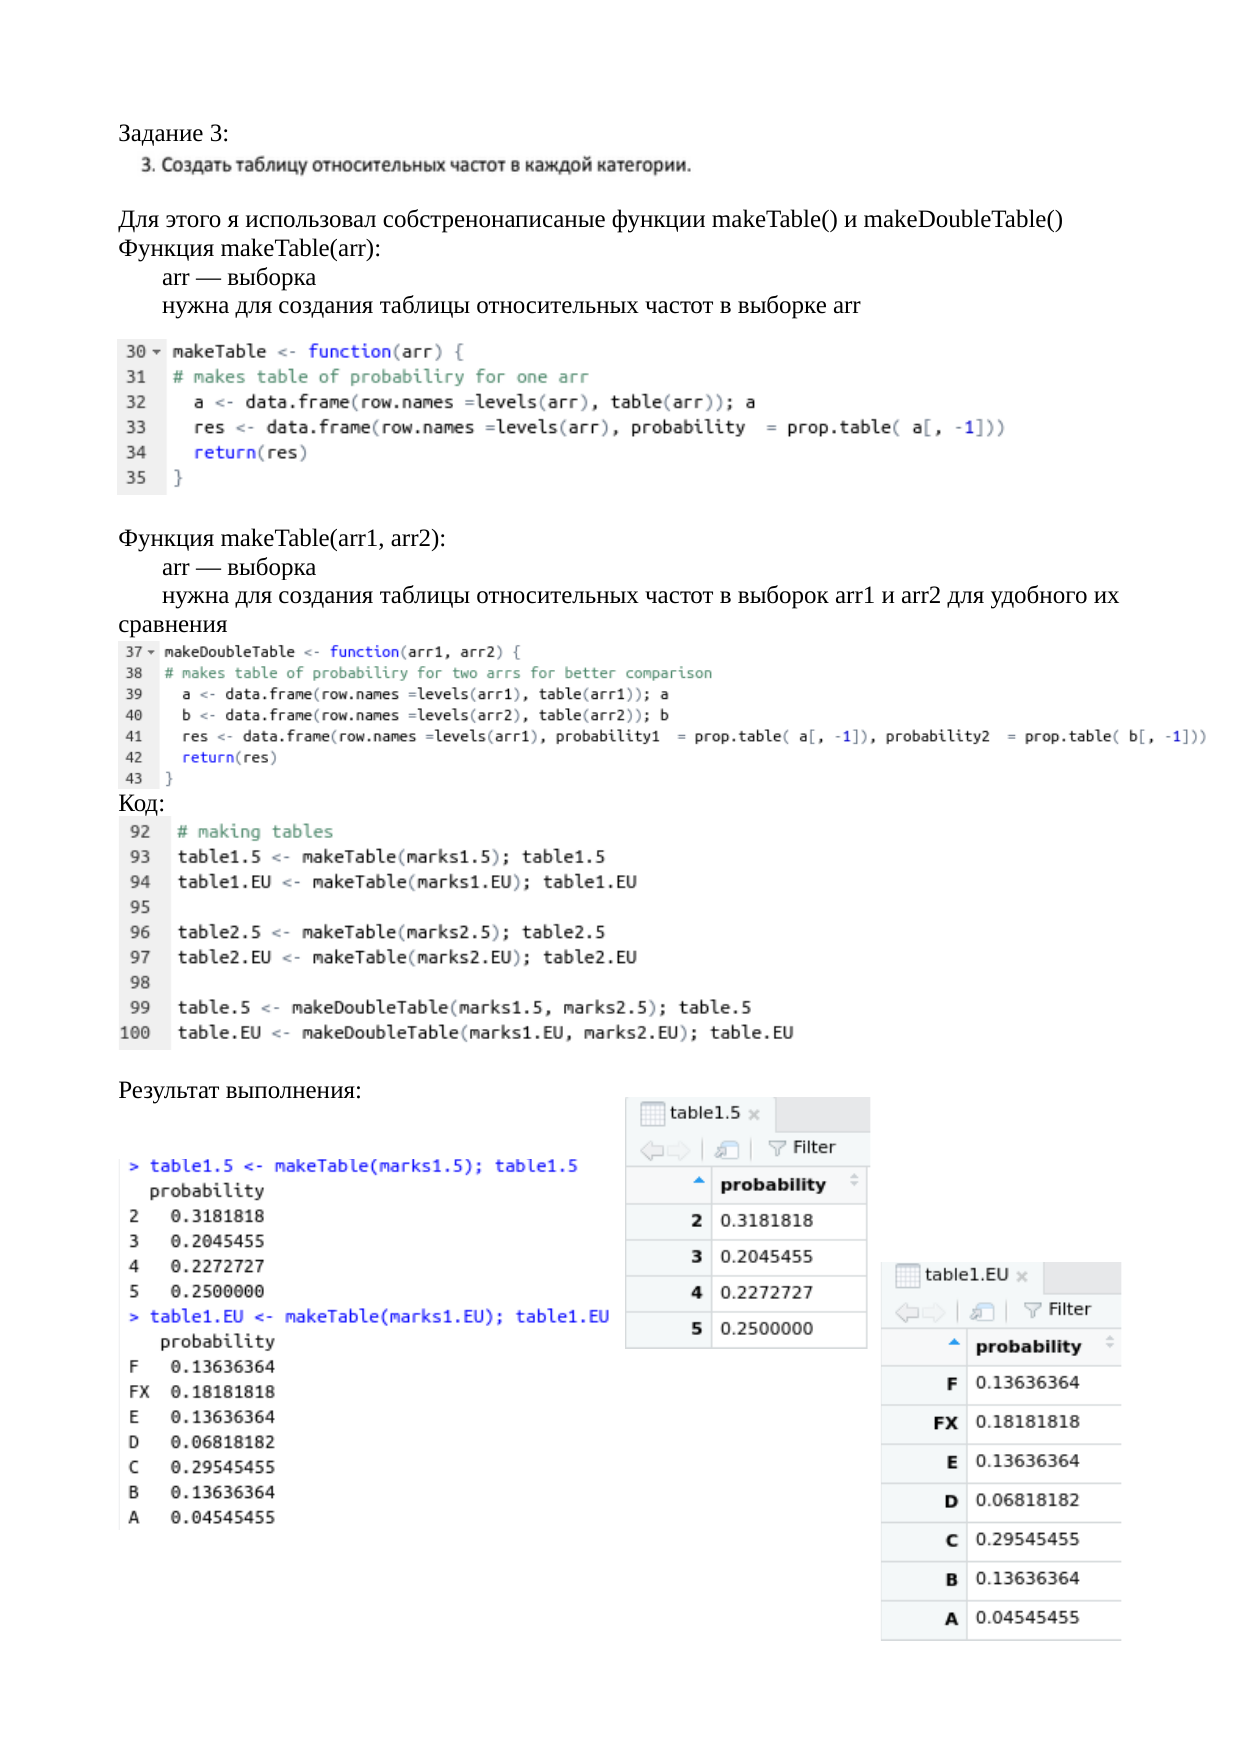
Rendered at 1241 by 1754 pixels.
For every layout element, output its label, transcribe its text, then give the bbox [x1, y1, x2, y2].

picture [122, 146, 708, 196]
text Функция makeTable(arr1, arr2): [118, 523, 1122, 552]
picture [118, 1097, 871, 1530]
text Функция makeTable(arr): [118, 233, 1122, 262]
picture [880, 1262, 1122, 1641]
picture [117, 339, 1014, 495]
text нужна для создания таблицы относительных частот в выборок arr1 и arr2 для удобного их сравнения [118, 580, 1122, 638]
picture [118, 641, 1241, 789]
text нужна для создания таблицы относительных частот в выборке arr [118, 291, 1122, 319]
text Задание 3: [118, 118, 1122, 147]
text arr — выборка [118, 262, 1122, 291]
text arr — выборка [118, 552, 1122, 580]
text Для этого я использовал собстренонаписаные функции makeTable() и makeDoubleTable() [118, 204, 1122, 233]
picture [118, 816, 798, 1050]
text Результат выполнения: [118, 1076, 1122, 1104]
text Код: [118, 789, 1122, 817]
